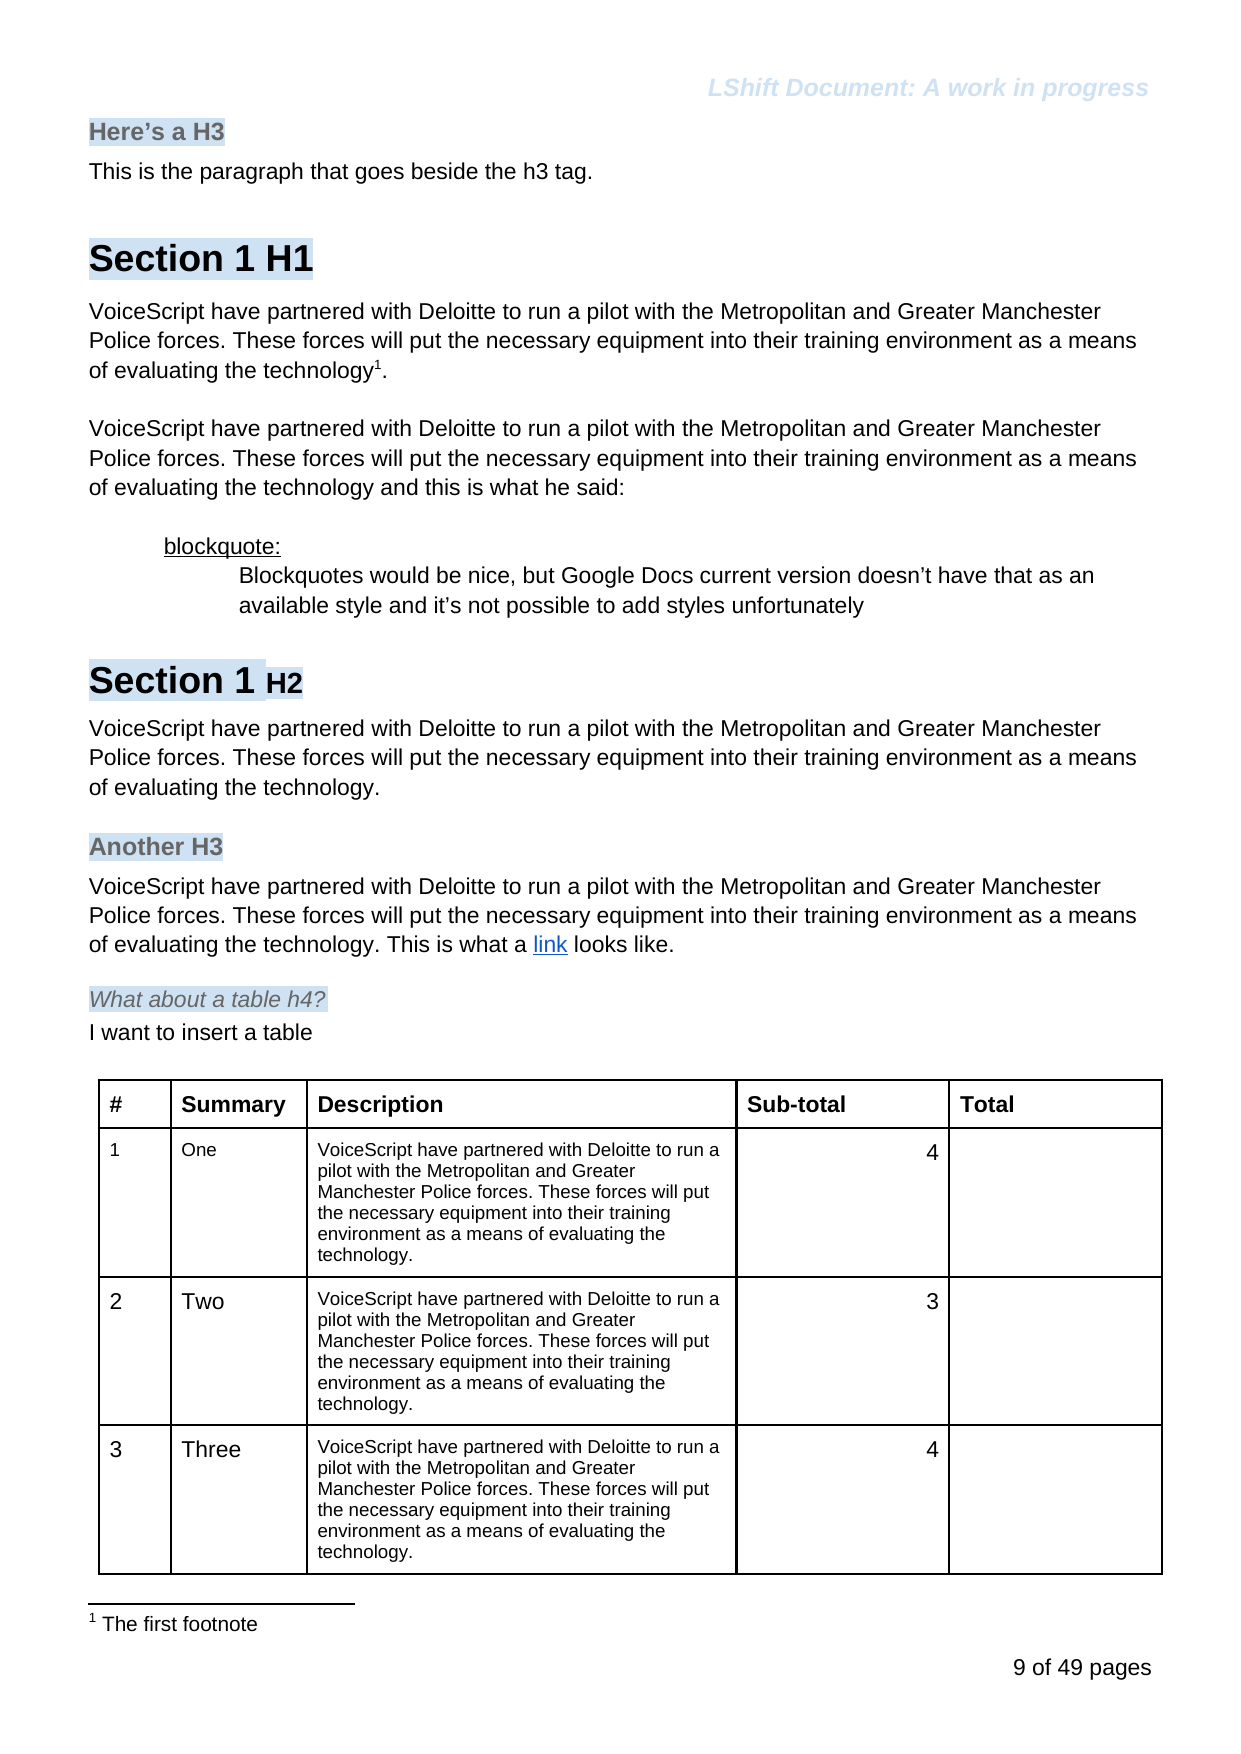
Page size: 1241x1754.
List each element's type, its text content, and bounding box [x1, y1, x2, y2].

subtitle Here’s a H3 [225, 118, 1152, 146]
table_header Description [308, 1081, 735, 1127]
subtitle What about a table h4? [328, 986, 1152, 1012]
table_cell 2 [100, 1278, 170, 1424]
table_header Total [950, 1081, 1161, 1127]
table_cell 4 [738, 1426, 948, 1573]
text This is the paragraph that goes beside the h3 tag. [88, 158, 1152, 184]
table_cell Two [172, 1278, 306, 1424]
text VoiceScript have partnered with Deloitte to run a pilot with the Metropolitan and Greater Manchester Police forces. These forces will put the necessary equipment into their training environment as a means of evaluating the technology. This is what a link looks like. [88, 873, 1152, 958]
table_cell Three [172, 1426, 306, 1573]
subtitle Section 1 H2 [266, 659, 1152, 701]
table_cell [950, 1129, 1161, 1276]
text blockquote: [163, 533, 1152, 559]
subtitle Another H3 [223, 833, 1152, 861]
table_cell VoiceScript have partnered with Deloitte to run a pilot with the Metropolitan and Greater Manchester Police forces. These forces will put the necessary equipment into their training environment as a means of evaluating the technology. [308, 1129, 735, 1276]
table_header Summary [172, 1081, 306, 1127]
text VoiceScript have partnered with Deloitte to run a pilot with the Metropolitan and Greater Manchester Police forces. These forces will put the necessary equipment into their training environment as a means of evaluating the technology. [88, 716, 1152, 800]
table_header # [100, 1081, 170, 1127]
table_cell VoiceScript have partnered with Deloitte to run a pilot with the Metropolitan and Greater Manchester Police forces. These forces will put the necessary equipment into their training environment as a means of evaluating the technology. [308, 1278, 735, 1424]
table_cell VoiceScript have partnered with Deloitte to run a pilot with the Metropolitan and Greater Manchester Police forces. These forces will put the necessary equipment into their training environment as a means of evaluating the technology. [308, 1426, 735, 1573]
text The first footnote [88, 1610, 1152, 1636]
table_header Sub-total [738, 1081, 948, 1127]
table_cell 3 [738, 1278, 948, 1424]
table_cell [950, 1278, 1161, 1424]
text I want to insert a table [88, 1020, 1152, 1046]
subtitle Section 1 H1 [313, 238, 1152, 280]
table_cell One [172, 1129, 306, 1276]
text Blockquotes would be nice, but Google Docs current version doesn’t have that as an available style and it’s not possible to add styles unfortunately [238, 563, 1152, 618]
table_cell 4 [738, 1129, 948, 1276]
table_cell [950, 1426, 1161, 1573]
table_cell 1 [100, 1129, 170, 1276]
text VoiceScript have partnered with Deloitte to run a pilot with the Metropolitan and Greater Manchester Police forces. These forces will put the necessary equipment into their training environment as a means of evaluating the technology. [88, 298, 1152, 383]
text VoiceScript have partnered with Deloitte to run a pilot with the Metropolitan and Greater Manchester Police forces. These forces will put the necessary equipment into their training environment as a means of evaluating the technology and this is what he said: [88, 416, 1152, 500]
table_cell 3 [100, 1426, 170, 1573]
